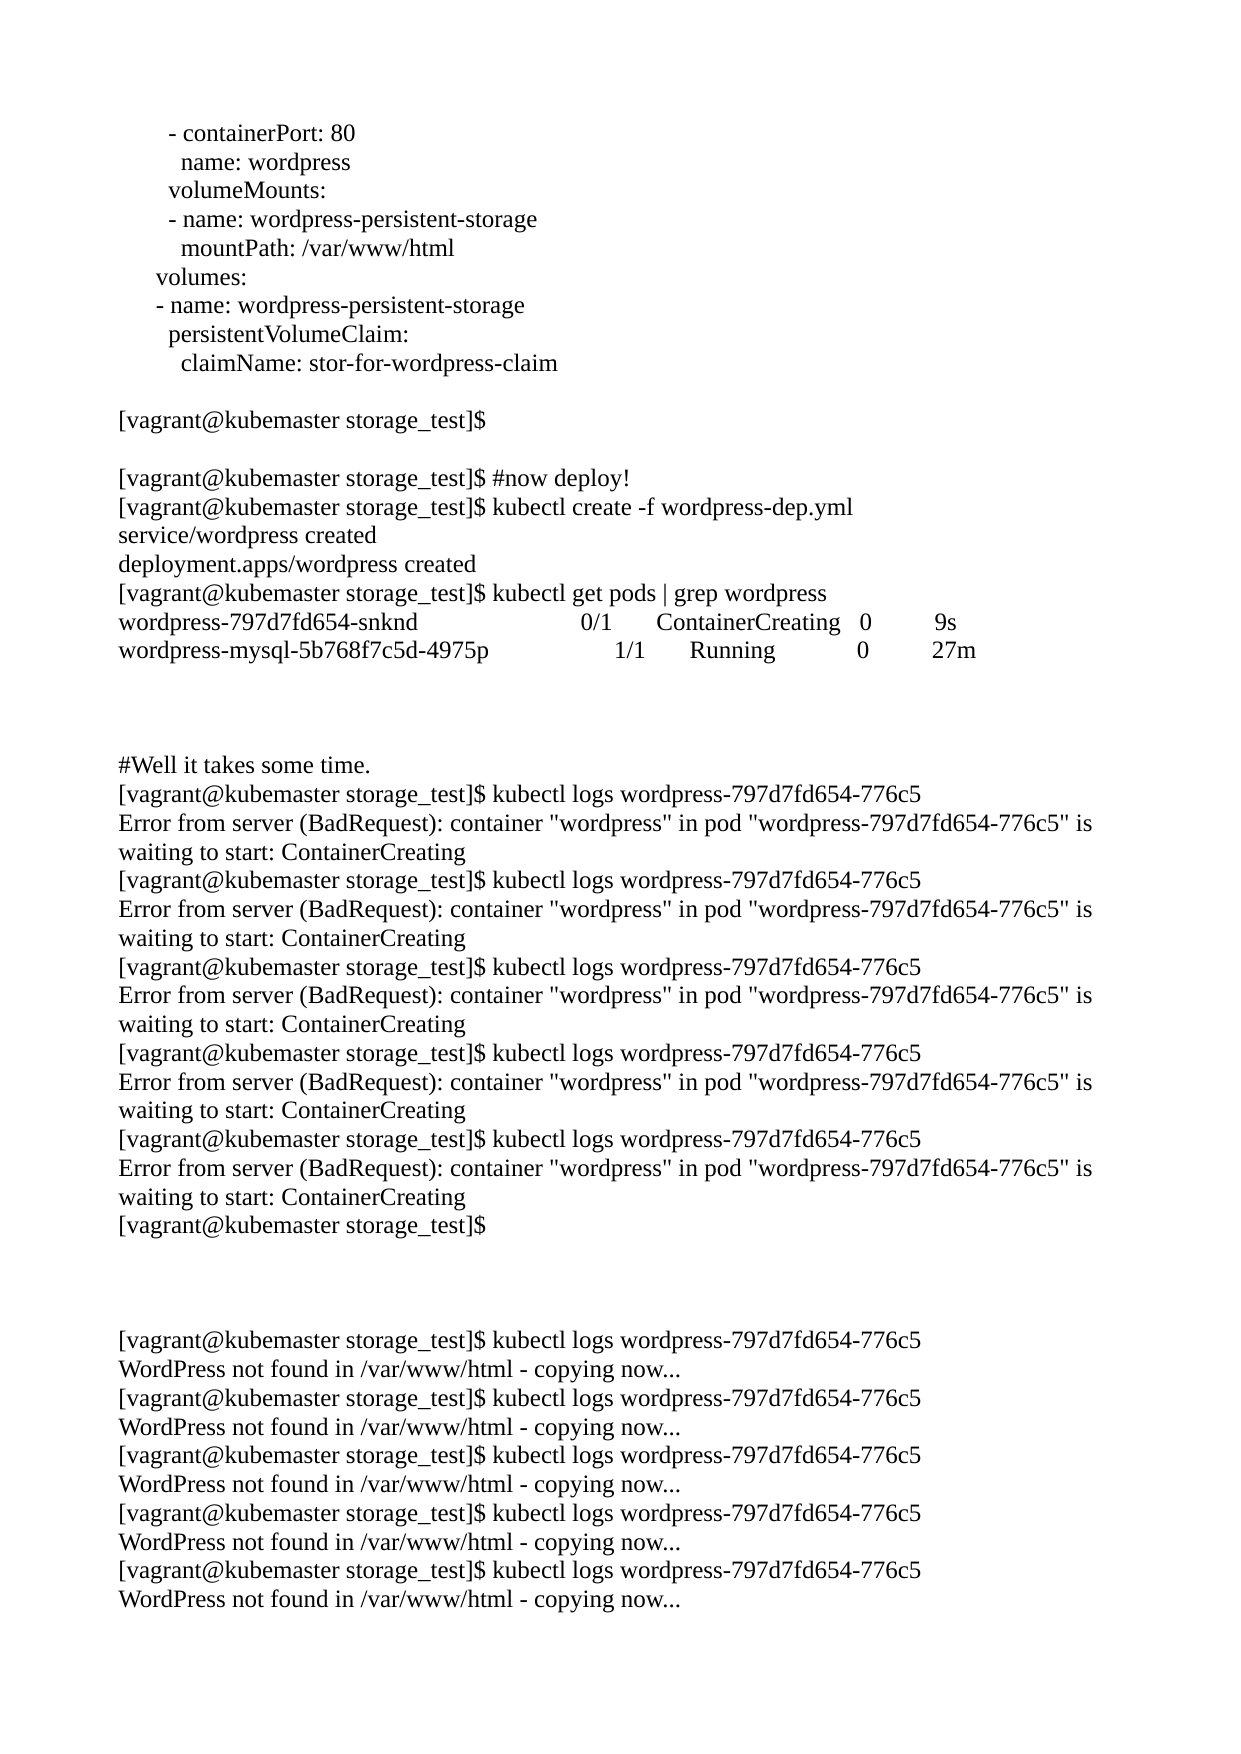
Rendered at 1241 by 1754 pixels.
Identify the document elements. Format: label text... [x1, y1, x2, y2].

text Error from server (BadRequest): container "wordpress" in pod "wordpress-797d7fd654-776c5" is waiting to start: ContainerCreating [118, 981, 1122, 1038]
text volumeMounts: [118, 176, 1122, 204]
text claimName: stor-for-wordpress-claim [118, 348, 1122, 377]
text [vagrant@kubemaster storage_test]$ kubectl logs wordpress-797d7fd654-776c5 [118, 1441, 1122, 1469]
text [vagrant@kubemaster storage_test]$ [118, 406, 1122, 434]
text deployment.apps/wordpress created [118, 549, 1122, 578]
text [vagrant@kubemaster storage_test]$ kubectl create -f wordpress-dep.yml [118, 492, 1122, 521]
text #Well it takes some time. [118, 751, 1122, 779]
text [vagrant@kubemaster storage_test]$ kubectl logs wordpress-797d7fd654-776c5 [118, 1383, 1122, 1412]
text [vagrant@kubemaster storage_test]$ kubectl logs wordpress-797d7fd654-776c5 [118, 1556, 1122, 1584]
text [vagrant@kubemaster storage_test]$ kubectl logs wordpress-797d7fd654-776c5 [118, 952, 1122, 981]
text [vagrant@kubemaster storage_test]$ kubectl logs wordpress-797d7fd654-776c5 [118, 779, 1122, 808]
text [vagrant@kubemaster storage_test]$ kubectl logs wordpress-797d7fd654-776c5 [118, 866, 1122, 894]
text [vagrant@kubemaster storage_test]$ kubectl get pods | grep wordpress [118, 578, 1122, 607]
text wordpress-mysql-5b768f7c5d-4975p 1/1 Running 0 27m [118, 636, 1122, 664]
text [vagrant@kubemaster storage_test]$ #now deploy! [118, 463, 1122, 492]
text service/wordpress created [118, 521, 1122, 549]
text Error from server (BadRequest): container "wordpress" in pod "wordpress-797d7fd654-776c5" is waiting to start: ContainerCreating [118, 808, 1122, 866]
text - name: wordpress-persistent-storage [118, 291, 1122, 319]
text Error from server (BadRequest): container "wordpress" in pod "wordpress-797d7fd654-776c5" is waiting to start: ContainerCreating [118, 1153, 1122, 1211]
text [vagrant@kubemaster storage_test]$ kubectl logs wordpress-797d7fd654-776c5 [118, 1498, 1122, 1527]
text [vagrant@kubemaster storage_test]$ [118, 1211, 1122, 1239]
text - name: wordpress-persistent-storage [118, 204, 1122, 233]
text wordpress-797d7fd654-snknd 0/1 ContainerCreating 0 9s [118, 607, 1122, 636]
text WordPress not found in /var/www/html - copying now... [118, 1584, 1122, 1613]
text WordPress not found in /var/www/html - copying now... [118, 1469, 1122, 1498]
text WordPress not found in /var/www/html - copying now... [118, 1354, 1122, 1383]
text WordPress not found in /var/www/html - copying now... [118, 1412, 1122, 1441]
text WordPress not found in /var/www/html - copying now... [118, 1527, 1122, 1556]
text volumes: [118, 262, 1122, 291]
text Error from server (BadRequest): container "wordpress" in pod "wordpress-797d7fd654-776c5" is waiting to start: ContainerCreating [118, 1067, 1122, 1124]
text name: wordpress [118, 147, 1122, 176]
text [vagrant@kubemaster storage_test]$ kubectl logs wordpress-797d7fd654-776c5 [118, 1326, 1122, 1354]
text mountPath: /var/www/html [118, 233, 1122, 262]
text - containerPort: 80 [118, 118, 1122, 147]
text [vagrant@kubemaster storage_test]$ kubectl logs wordpress-797d7fd654-776c5 [118, 1124, 1122, 1153]
text persistentVolumeClaim: [118, 319, 1122, 348]
text [vagrant@kubemaster storage_test]$ kubectl logs wordpress-797d7fd654-776c5 [118, 1038, 1122, 1067]
text Error from server (BadRequest): container "wordpress" in pod "wordpress-797d7fd654-776c5" is waiting to start: ContainerCreating [118, 894, 1122, 952]
